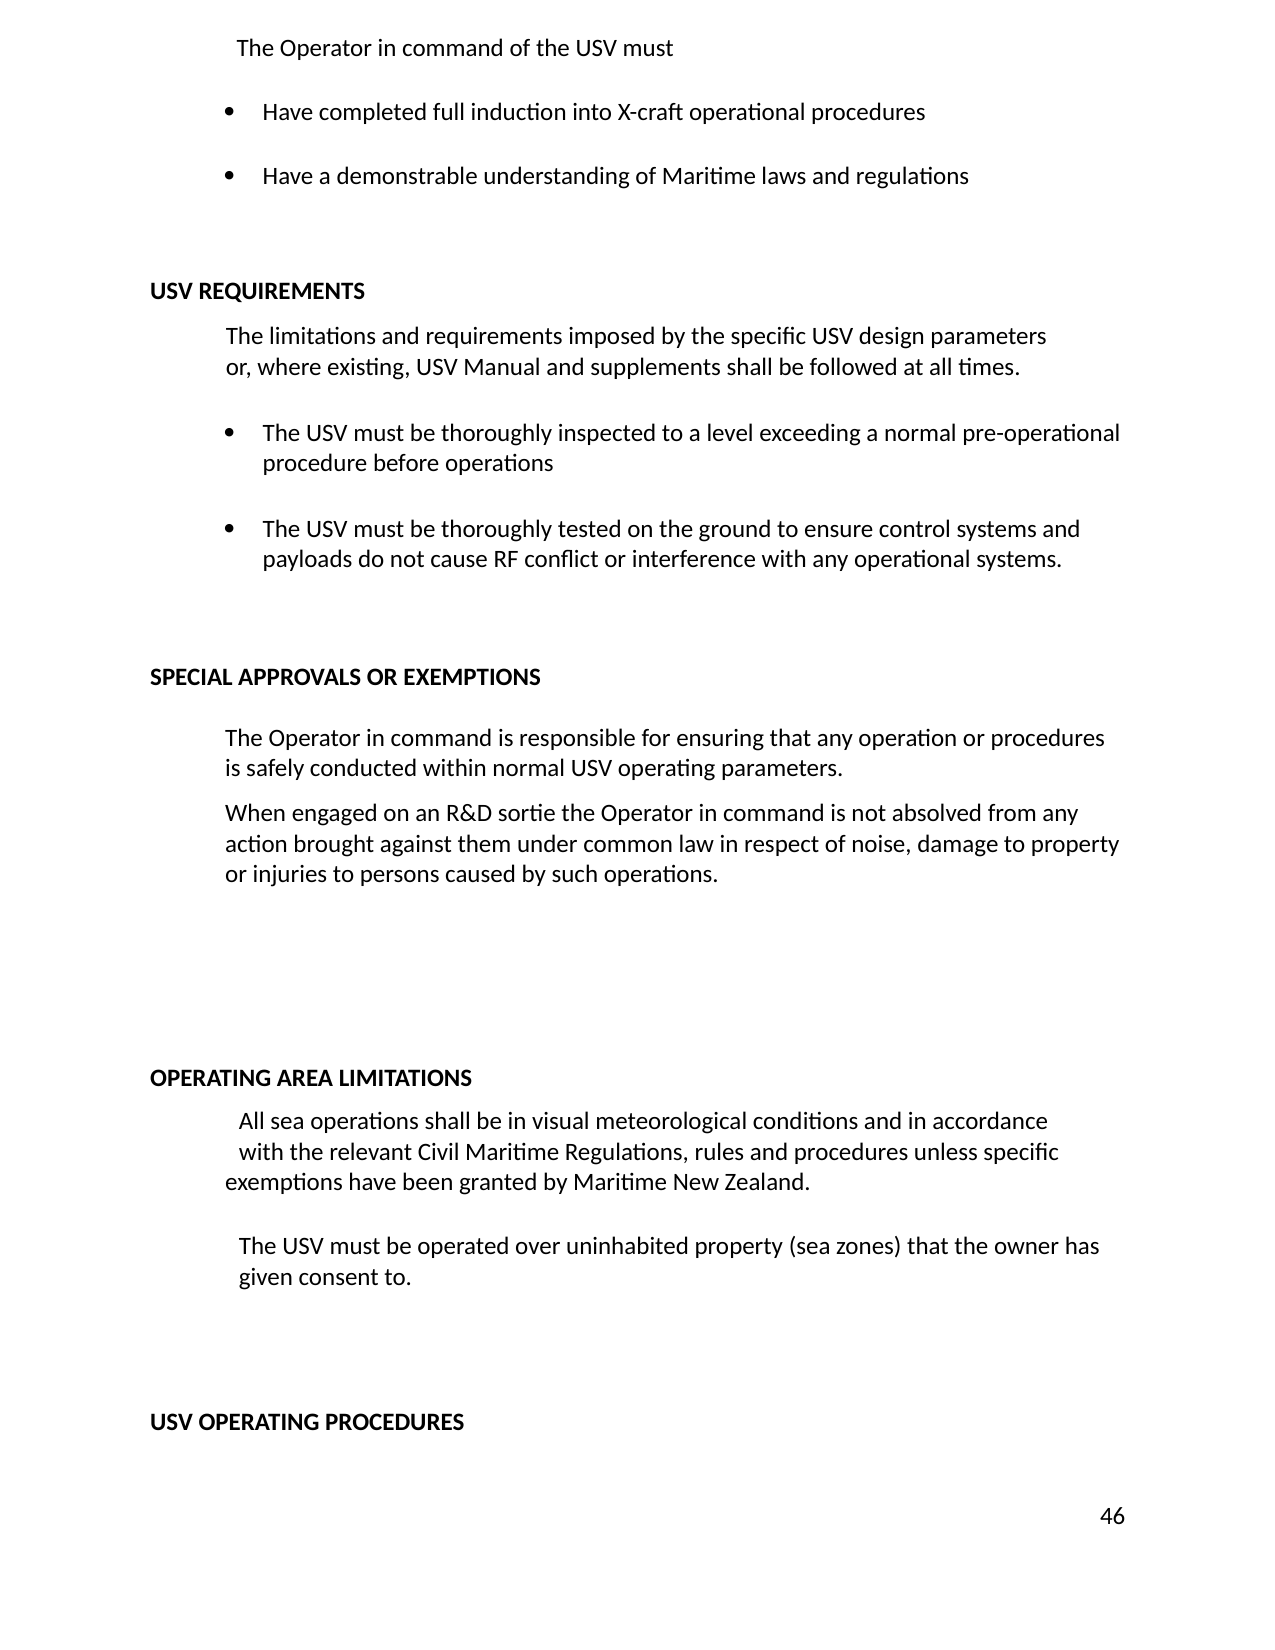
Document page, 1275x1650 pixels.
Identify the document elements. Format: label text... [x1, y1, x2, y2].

text The Operator in command of the USV must [150, 32, 1125, 63]
list Have completed full induction into X-craft operational procedures [225, 96, 1125, 127]
text OPERATING AREA LIMITATIONS [150, 1062, 1125, 1093]
text The limitations and requirements imposed by the specific USV design parameters or, where existing, USV Manual and supplements shall be followed at all times. [151, 320, 1125, 381]
text When engaged on an R&D sortie the Operator in command is not absolved from any action brought against them under common law in respect of noise, damage to property or injuries to persons caused by such operations. [225, 797, 1125, 889]
text USV OPERATING PROCEDURES [150, 1407, 1125, 1437]
list The USV must be thoroughly inspected to a level exceeding a normal pre-operational procedure before operations [225, 417, 1125, 478]
text All sea operations shall be in visual meteorological conditions and in accordance with the relevant Civil Maritime Regulations, rules and procedures unless specific exemptions have been granted by Maritime New Zealand. [225, 1105, 1125, 1197]
text SPECIAL APPROVALS OR EXEMPTIONS [150, 661, 1125, 691]
text The USV must be operated over uninhabited property (sea zones) that the owner has given consent to. [239, 1230, 1125, 1291]
text USV REQUIREMENTS [150, 275, 1125, 306]
list Have a demonstrable understanding of Maritime laws and regulations [225, 160, 1125, 191]
list The USV must be thoroughly tested on the ground to ensure control systems and payloads do not cause RF conflict or interference with any operational systems. [225, 513, 1125, 574]
text The Operator in command is responsible for ensuring that any operation or procedures is safely conducted within normal USV operating parameters. [225, 722, 1125, 783]
